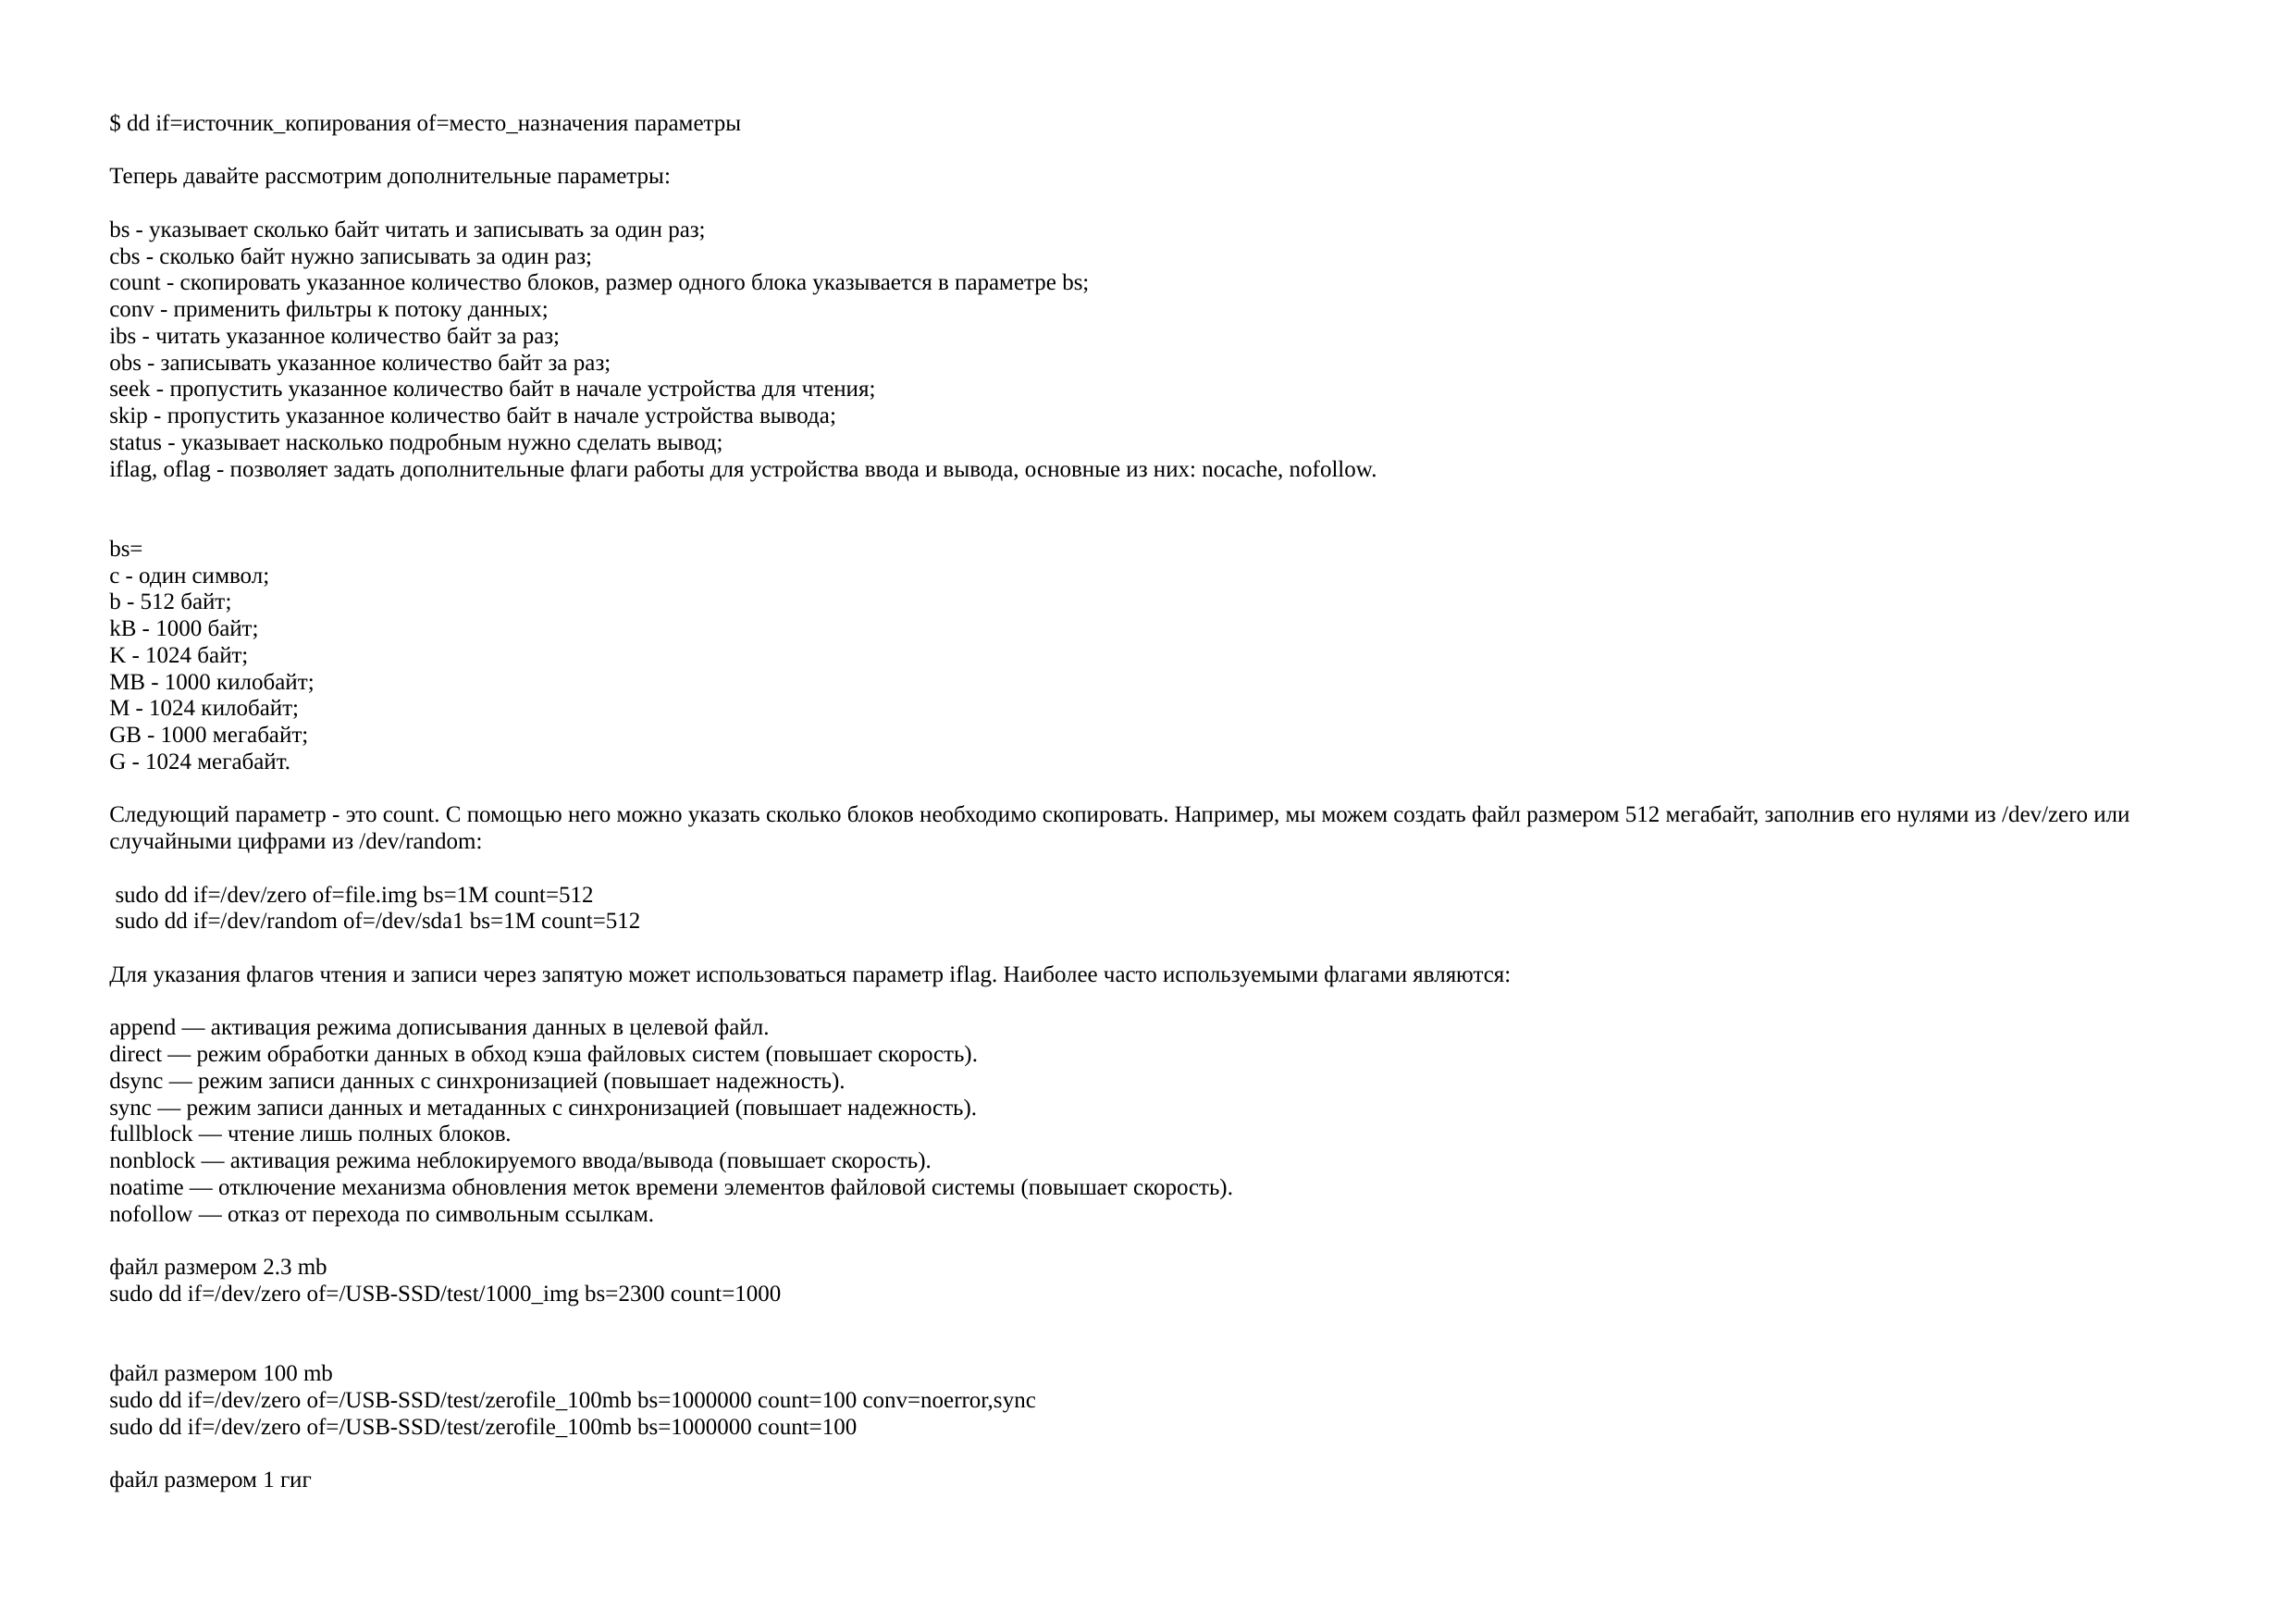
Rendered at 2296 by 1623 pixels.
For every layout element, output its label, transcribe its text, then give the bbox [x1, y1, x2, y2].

text MB - 1000 килобайт; [109, 668, 2186, 695]
text obs - записывать указанное количество байт за раз; [109, 349, 2186, 376]
text ibs - читать указанное количество байт за раз; [109, 322, 2186, 349]
text sync — режим записи данных и метаданных с синхронизацией (повышает надежность). [109, 1094, 2186, 1121]
text append — активация режима дописывания данных в целевой файл. [109, 1014, 2186, 1040]
text sudo dd if=/dev/zero of=/USB-SSD/test/1000_img bs=2300 count=1000 [109, 1280, 2186, 1307]
text kB - 1000 байт; [109, 614, 2186, 641]
text M - 1024 килобайт; [109, 695, 2186, 721]
text sudo dd if=/dev/zero of=/USB-SSD/test/zerofile_100mb bs=1000000 count=100 conv=noerror,sync [109, 1386, 2186, 1413]
text sudo dd if=/dev/random of=/dev/sda1 bs=1M count=512 [109, 908, 2186, 934]
text GB - 1000 мегабайт; [109, 721, 2186, 748]
text b - 512 байт; [109, 588, 2186, 614]
text noatime — отключение механизма обновления меток времени элементов файловой системы (повышает скорость). [109, 1173, 2186, 1200]
text nofollow — отказ от перехода по символьным ссылкам. [109, 1200, 2186, 1227]
text count - скопировать указанное количество блоков, размер одного блока указывается в параметре bs; [109, 269, 2186, 295]
text nonblock — активация режима неблокируемого ввода/вывода (повышает скорость). [109, 1146, 2186, 1173]
text cbs - сколько байт нужно записывать за один раз; [109, 242, 2186, 269]
text с - один символ; [109, 562, 2186, 588]
text файл размером 2.3 mb [109, 1253, 2186, 1280]
text Следующий параметр - это count. С помощью него можно указать сколько блоков необходимо скопировать. Например, мы можем создать файл размером 512 мегабайт, заполнив его нулями из /dev/zero или случайными цифрами из /dev/random: [109, 801, 2186, 854]
text sudo dd if=/dev/zero of=/USB-SSD/test/zerofile_100mb bs=1000000 count=100 [109, 1413, 2186, 1440]
text iflag, oflag - позволяет задать дополнительные флаги работы для устройства ввода и вывода, основные из них: nocache, nofollow. [109, 455, 2186, 482]
text K - 1024 байт; [109, 641, 2186, 668]
text dsync — режим записи данных с синхронизацией (повышает надежность). [109, 1067, 2186, 1094]
text fullblock — чтение лишь полных блоков. [109, 1121, 2186, 1146]
text seek - пропустить указанное количество байт в начале устройства для чтения; [109, 376, 2186, 402]
text Для указания флагов чтения и записи через запятую может использоваться параметр iflag. Наиболее часто используемыми флагами являются: [109, 960, 2186, 987]
text G - 1024 мегабайт. [109, 748, 2186, 774]
text $ dd if=источник_копирования of=место_назначения параметры [109, 109, 2186, 136]
text файл размером 100 mb [109, 1359, 2186, 1386]
text файл размером 1 гиг [109, 1466, 2186, 1493]
text bs - указывает сколько байт читать и записывать за один раз; [109, 216, 2186, 242]
text sudo dd if=/dev/zero of=file.img bs=1M count=512 [109, 881, 2186, 908]
text conv - применить фильтры к потоку данных; [109, 295, 2186, 322]
text direct — режим обработки данных в обход кэша файловых систем (повышает скорость). [109, 1040, 2186, 1067]
text skip - пропустить указанное количество байт в начале устройства вывода; [109, 402, 2186, 428]
text bs= [109, 535, 2186, 562]
text Теперь давайте рассмотрим дополнительные параметры: [109, 163, 2186, 189]
text status - указывает насколько подробным нужно сделать вывод; [109, 428, 2186, 455]
